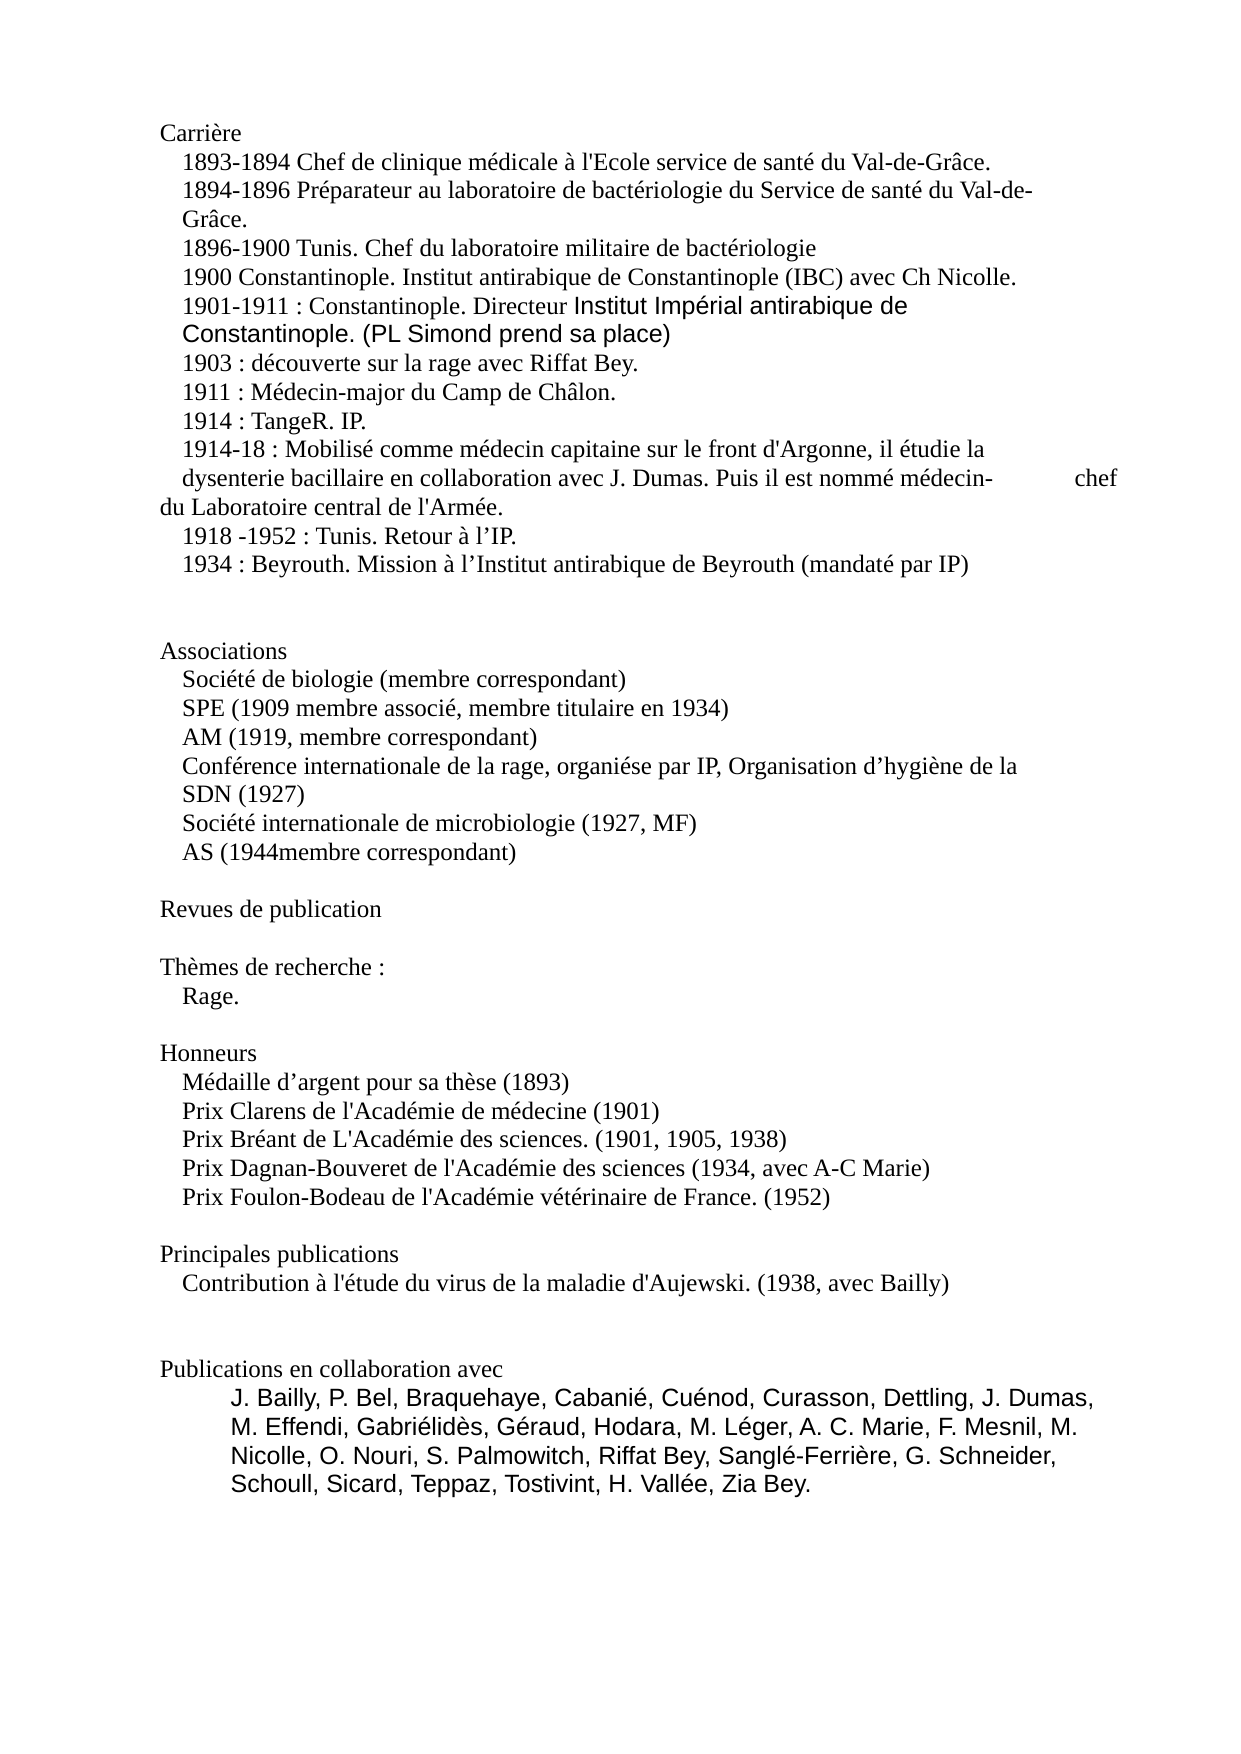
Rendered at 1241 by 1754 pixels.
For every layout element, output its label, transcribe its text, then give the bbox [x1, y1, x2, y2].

text Contribution à l'étude du virus de la maladie d'Aujewski. (1938, avec Bailly) [159, 1268, 1122, 1297]
text Associations [159, 636, 1122, 664]
text SPE (1909 membre associé, membre titulaire en 1934) [159, 693, 1122, 722]
text Prix Bréant de L'Académie des sciences. (1901, 1905, 1938) [159, 1124, 1122, 1153]
text Carrière [159, 118, 1122, 147]
text Honneurs [159, 1038, 1122, 1067]
text 1900 Constantinople. Institut antirabique de Constantinople (IBC) avec Ch Nicolle. [159, 262, 1122, 291]
text Thèmes de recherche : [159, 952, 1122, 981]
text Revues de publication [159, 894, 1122, 923]
text AS (1944membre correspondant) [159, 837, 1122, 866]
text 1896-1900 Tunis. Chef du laboratoire militaire de bactériologie [159, 233, 1122, 262]
text 1914-18 : Mobilisé comme médecin capitaine sur le front d'Argonne, il étudie la dysenterie bacillaire en collaboration avec J. Dumas. Puis il est nommé médecin- chef du Laboratoire central de l'Armée. [159, 434, 1122, 521]
text Rage. [159, 981, 1122, 1009]
text Société internationale de microbiologie (1927, MF) [159, 808, 1122, 837]
text 1903 : découverte sur la rage avec Riffat Bey. [159, 348, 1122, 377]
text Médaille d’argent pour sa thèse (1893) [159, 1067, 1122, 1096]
text 1901-1911 : Constantinople. Directeur Institut Impérial antirabique de Constantinople. (PL Simond prend sa place) [159, 291, 1122, 348]
text 1914 : TangeR. IP. [159, 406, 1122, 434]
text 1893-1894 Chef de clinique médicale à l'Ecole service de santé du Val-de-Grâce. [159, 147, 1122, 176]
text Publications en collaboration avec [159, 1354, 1122, 1383]
text Principales publications [159, 1239, 1122, 1268]
text Prix Dagnan-Bouveret de l'Académie des sciences (1934, avec A-C Marie) [159, 1153, 1122, 1182]
text Société de biologie (membre correspondant) [159, 664, 1122, 693]
text Prix Clarens de l'Académie de médecine (1901) [159, 1096, 1122, 1124]
text Conférence internationale de la rage, organiése par IP, Organisation d’hygiène de la SDN (1927) [159, 751, 1122, 808]
text Prix Foulon-Bodeau de l'Académie vétérinaire de France. (1952) [159, 1182, 1122, 1211]
text AM (1919, membre correspondant) [159, 722, 1122, 751]
text 1894-1896 Préparateur au laboratoire de bactériologie du Service de santé du Val-de- Grâce. [159, 176, 1122, 233]
text J. Bailly, P. Bel, Braquehaye, Cabanié, Cuénod, Curasson, Dettling, J. Dumas, M. Effendi, Gabriélidès, Géraud, Hodara, M. Léger, A. C. Marie, F. Mesnil, M. Nicolle, O. Nouri, S. Palmowitch, Riffat Bey, Sanglé-Ferrière, G. Schneider, Schoull, Sicard, Teppaz, Tostivint, H. Vallée, Zia Bey. [230, 1383, 1122, 1498]
text 1918 -1952 : Tunis. Retour à l’IP. [159, 521, 1122, 549]
text 1934 : Beyrouth. Mission à l’Institut antirabique de Beyrouth (mandaté par IP) [159, 549, 1122, 578]
text 1911 : Médecin-major du Camp de Châlon. [159, 377, 1122, 406]
